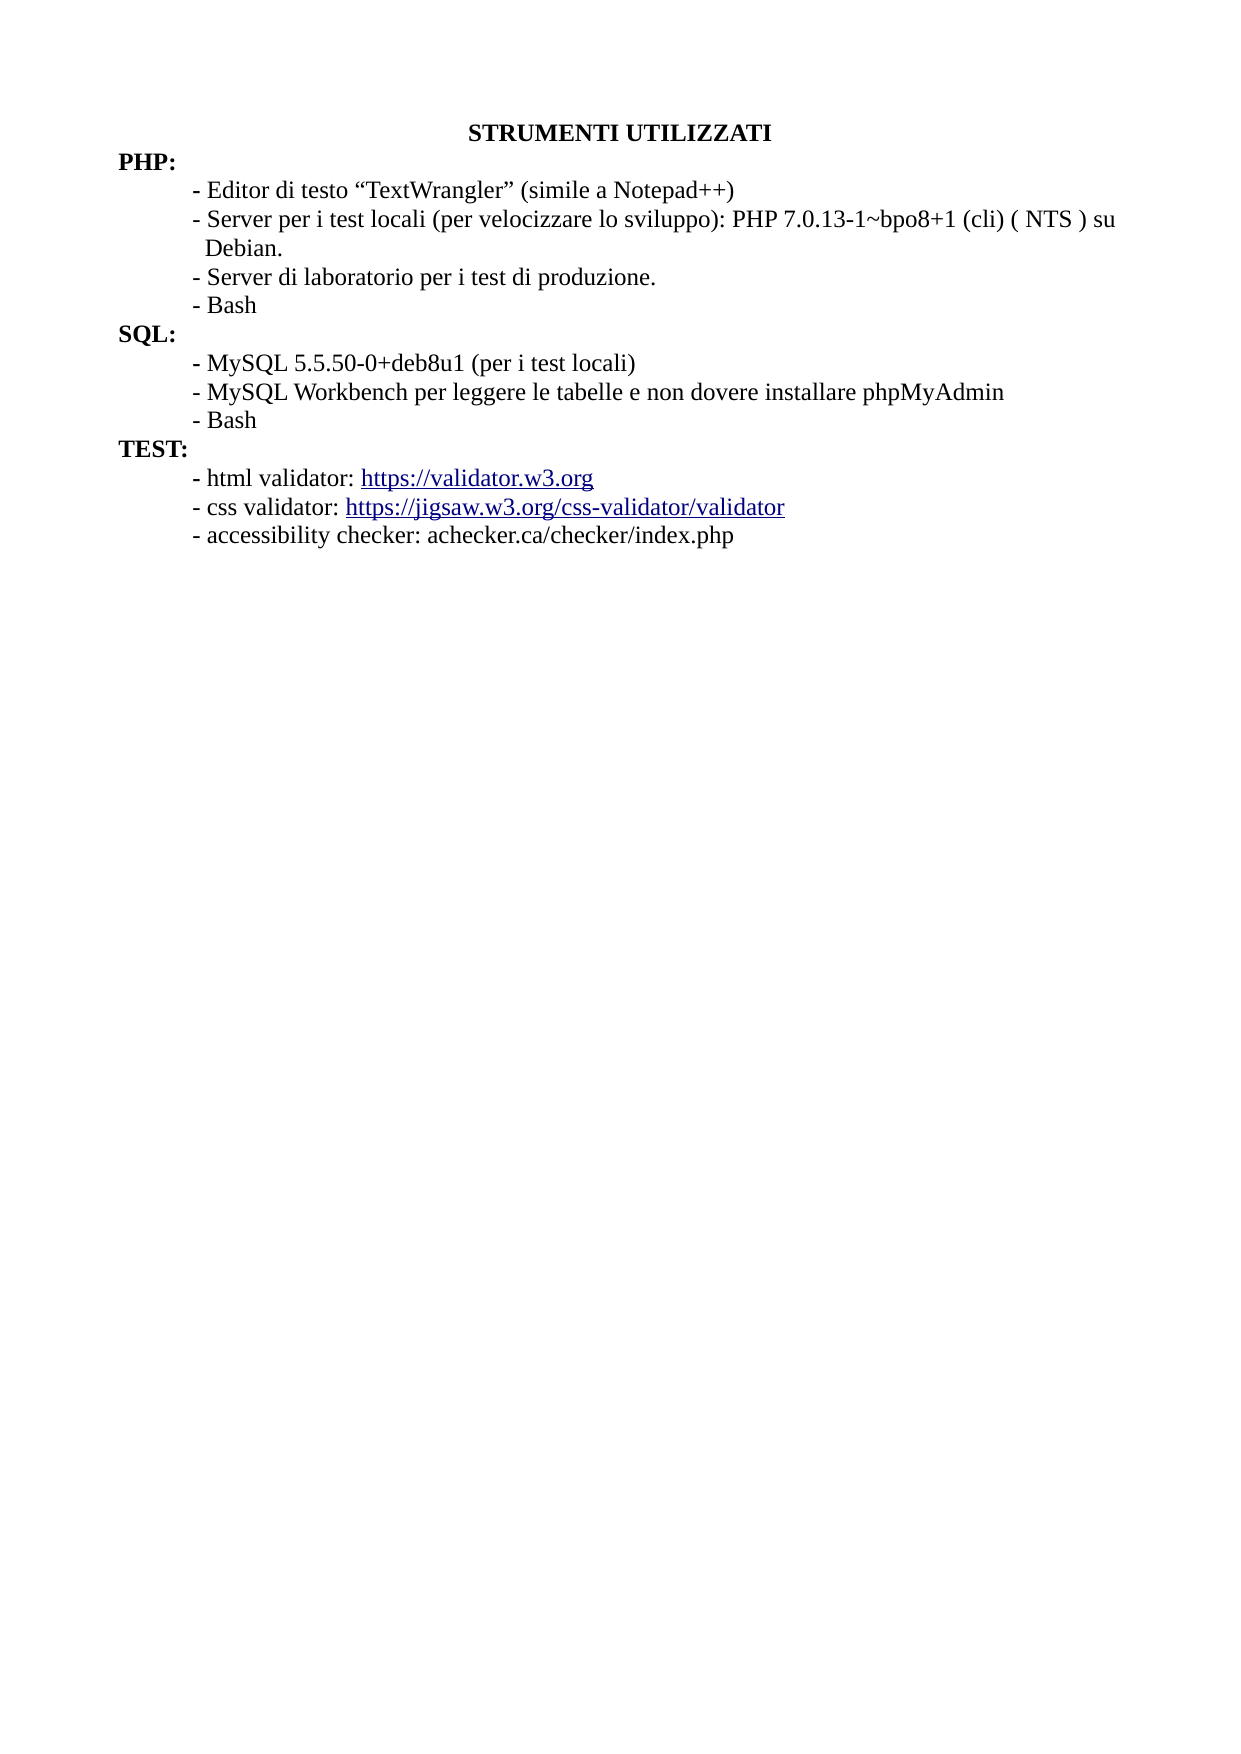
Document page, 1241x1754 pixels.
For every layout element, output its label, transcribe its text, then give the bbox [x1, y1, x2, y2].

text TEST: [118, 434, 1122, 463]
text STRUMENTI UTILIZZATI [118, 118, 1122, 147]
text - Server per i test locali (per velocizzare lo sviluppo): PHP 7.0.13-1~bpo8+1 (cli) ( NTS ) su [118, 204, 1122, 233]
text - Bash [118, 406, 1122, 434]
text - Server di laboratorio per i test di produzione. [118, 262, 1122, 291]
text - Editor di testo “TextWrangler” (simile a Notepad++) [118, 176, 1122, 204]
text - MySQL 5.5.50-0+deb8u1 (per i test locali) [118, 348, 1122, 377]
text PHP: [118, 147, 1122, 176]
text - accessibility checker: achecker.ca/checker/index.php [118, 521, 1122, 549]
text SQL: [118, 319, 1122, 348]
text - css validator: https://jigsaw.w3.org/css-validator/validator [118, 492, 1122, 521]
text - MySQL Workbench per leggere le tabelle e non dovere installare phpMyAdmin [118, 377, 1122, 406]
text - Bash [118, 291, 1122, 319]
text Debian. [118, 233, 1122, 262]
text - html validator: https://validator.w3.org [118, 463, 1122, 492]
